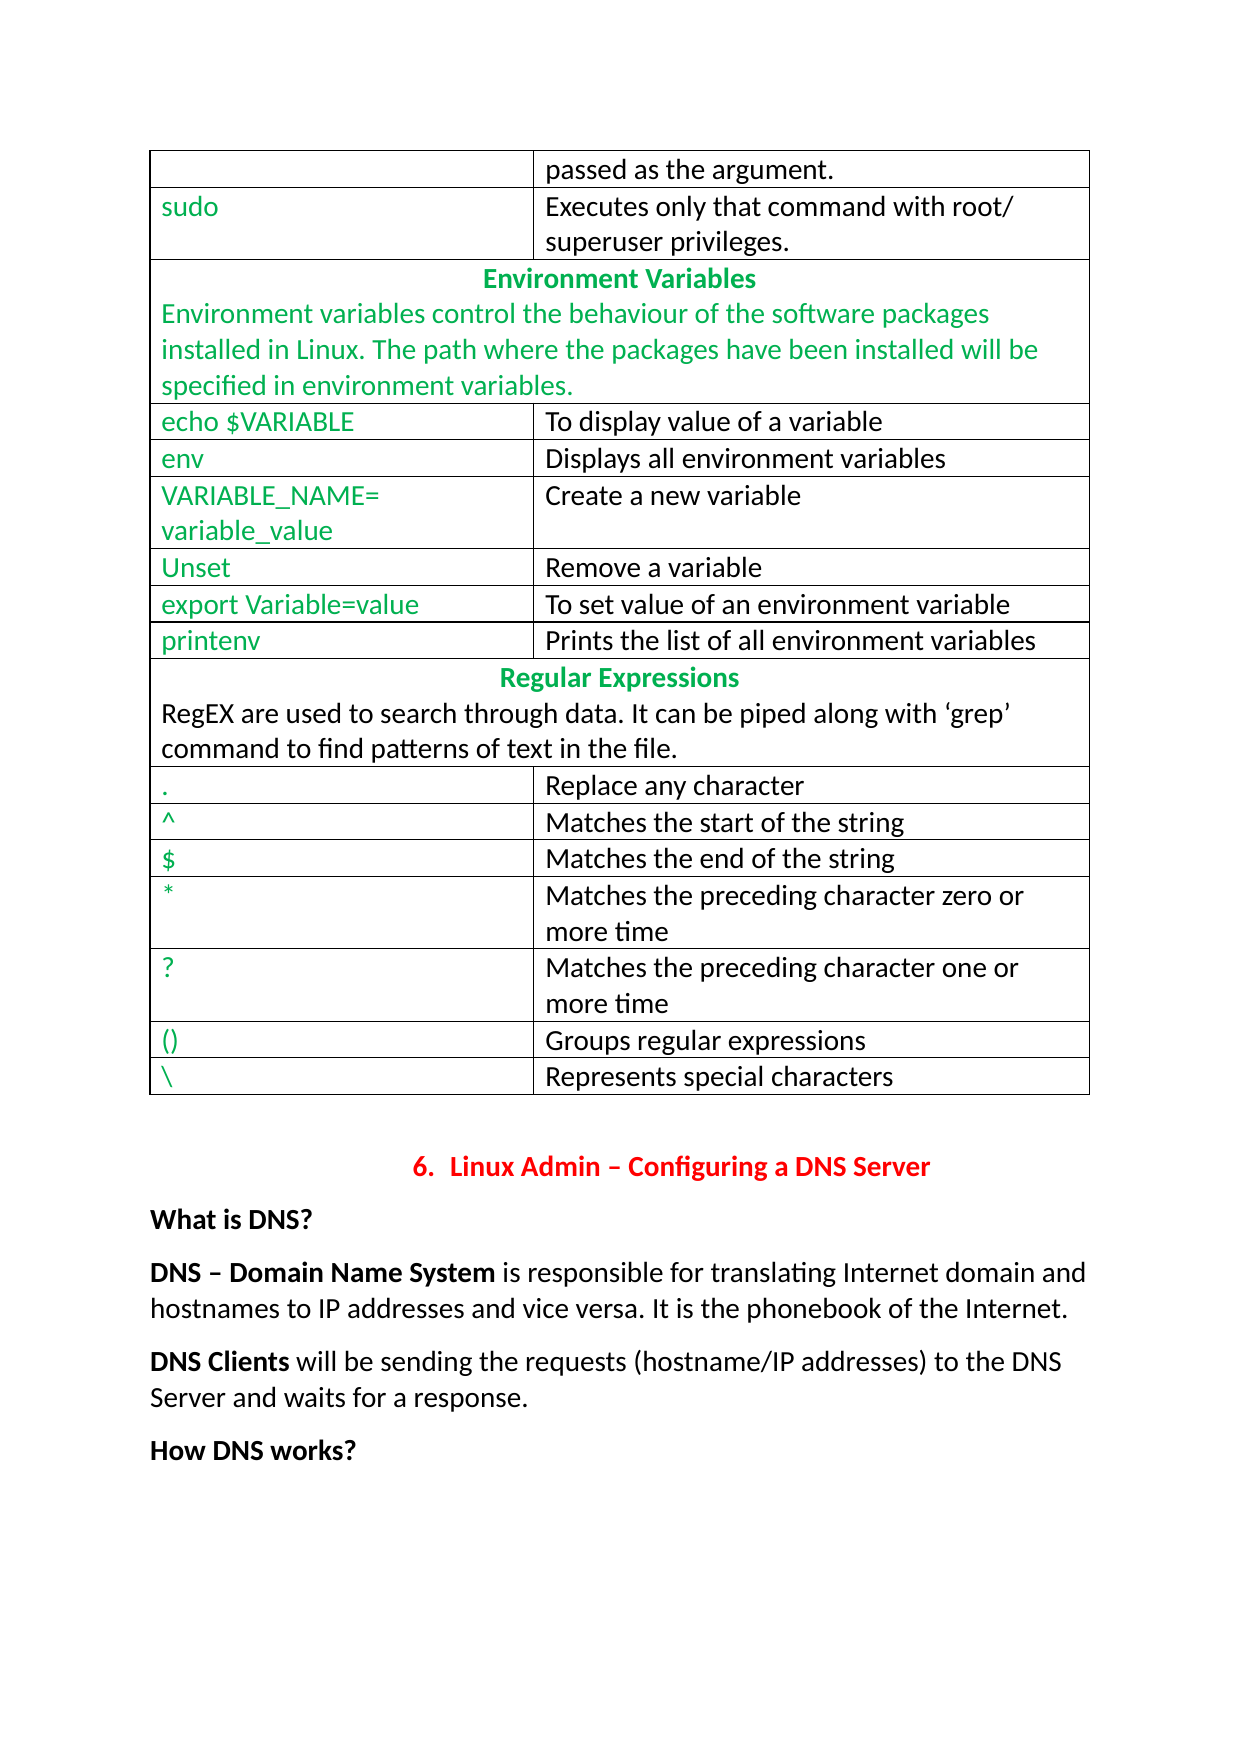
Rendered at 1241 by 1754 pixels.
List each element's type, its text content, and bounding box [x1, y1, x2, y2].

table_cell Unset [151, 549, 533, 585]
table_cell To set value of an environment variable [534, 586, 1089, 621]
table_cell Represents special characters [534, 1058, 1089, 1094]
table_cell Matches the preceding character zero or more time [534, 877, 1089, 948]
table_cell export Variable=value [151, 586, 533, 621]
table_cell ? [151, 949, 533, 1021]
table_cell \ [151, 1058, 533, 1094]
table_cell Displays all environment variables [534, 440, 1089, 476]
table_cell sudo [151, 188, 533, 259]
table_cell printenv [151, 623, 533, 658]
table_cell passed as the argument. [534, 151, 1089, 187]
table_cell Environment Variables Environment variables control the behaviour of the software packages installed in Linux. The path where the packages have been installed will be specified in environment variables. [151, 260, 1089, 402]
table_cell . [151, 767, 533, 803]
table_cell env [151, 440, 533, 476]
table_cell To display value of a variable [534, 404, 1089, 439]
table_cell Regular Expressions RegEX are used to search through data. It can be piped along with ‘grep’ command to find patterns of text in the file. [151, 659, 1089, 766]
table_cell [151, 151, 533, 187]
text How DNS works? [150, 1432, 1090, 1468]
table_cell VARIABLE_NAME= variable_value [151, 477, 533, 548]
table_cell * [151, 877, 533, 948]
table_cell Matches the preceding character one or more time [534, 949, 1089, 1021]
table_cell () [151, 1022, 533, 1057]
text DNS – Domain Name System is responsible for translating Internet domain and hostnames to IP addresses and vice versa. It is the phonebook of the Internet. [150, 1254, 1090, 1326]
table_cell Remove a variable [534, 549, 1089, 585]
table_cell Matches the start of the string [534, 804, 1089, 839]
table_cell ^ [151, 804, 533, 839]
table_cell $ [151, 840, 533, 876]
table_cell Executes only that command with root/ superuser privileges. [534, 188, 1089, 259]
table_cell Replace any character [534, 767, 1089, 803]
text What is DNS? [150, 1201, 1090, 1236]
table_cell Groups regular expressions [534, 1022, 1089, 1057]
table_cell Matches the end of the string [534, 840, 1089, 876]
table_cell Prints the list of all environment variables [534, 623, 1089, 658]
table_cell Create a new variable [534, 477, 1089, 548]
table_cell echo $VARIABLE [151, 404, 533, 439]
list Linux Admin – Configuring a DNS Server [412, 1148, 1090, 1183]
text DNS Clients will be sending the requests (hostname/IP addresses) to the DNS Server and waits for a response. [150, 1343, 1090, 1415]
